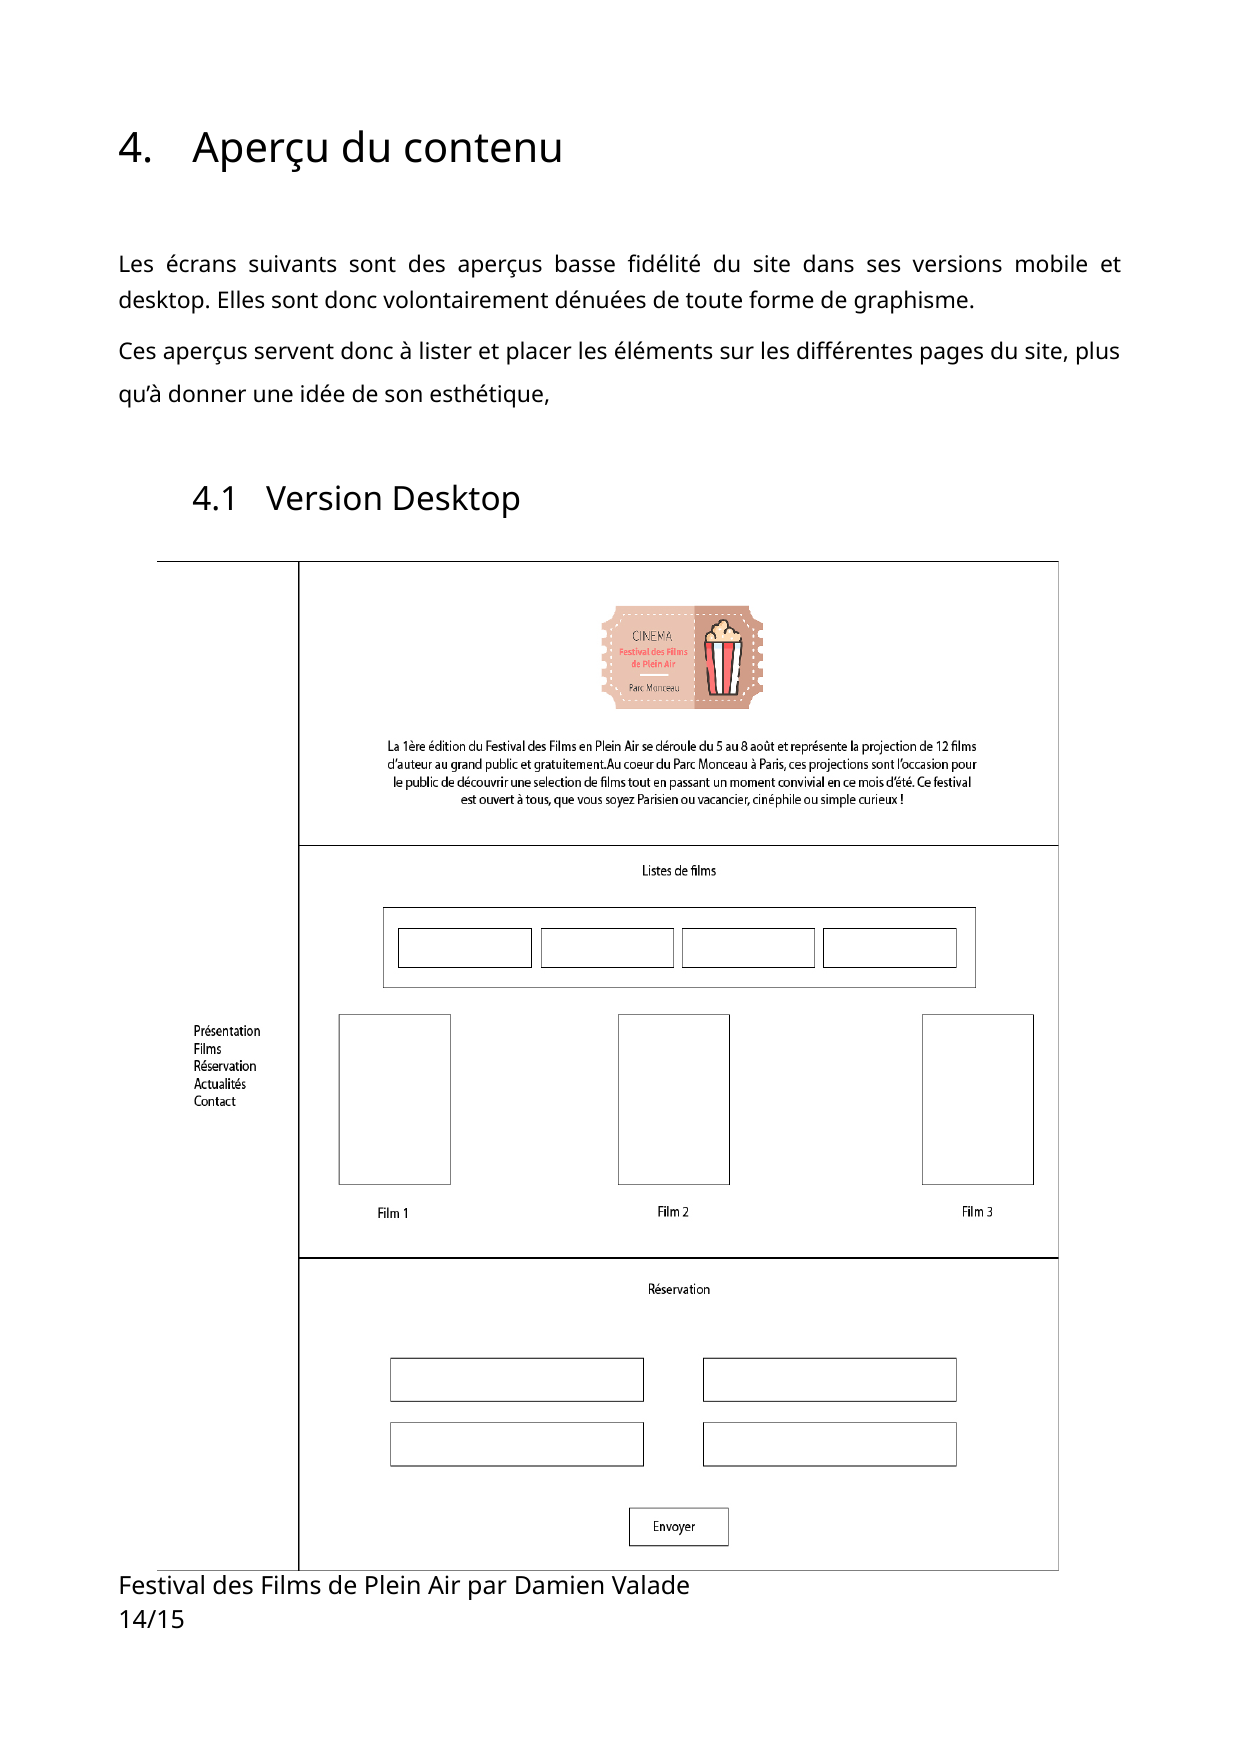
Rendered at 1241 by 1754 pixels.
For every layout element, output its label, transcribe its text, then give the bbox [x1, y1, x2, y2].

text 4.1 Version Desktop [118, 475, 1122, 520]
text Ces aperçus servent donc à lister et placer les éléments sur les différentes pages du site, plus qu’à donner une idée de son esthétique, [118, 335, 1122, 409]
text Les écrans suivants sont des aperçus basse fidélité du site dans ses versions mobile et desktop. Elles sont donc volontairement dénuées de toute forme de graphisme. [118, 248, 1122, 316]
text 4. Aperçu du contenu [118, 118, 1122, 175]
picture [157, 561, 1059, 1571]
